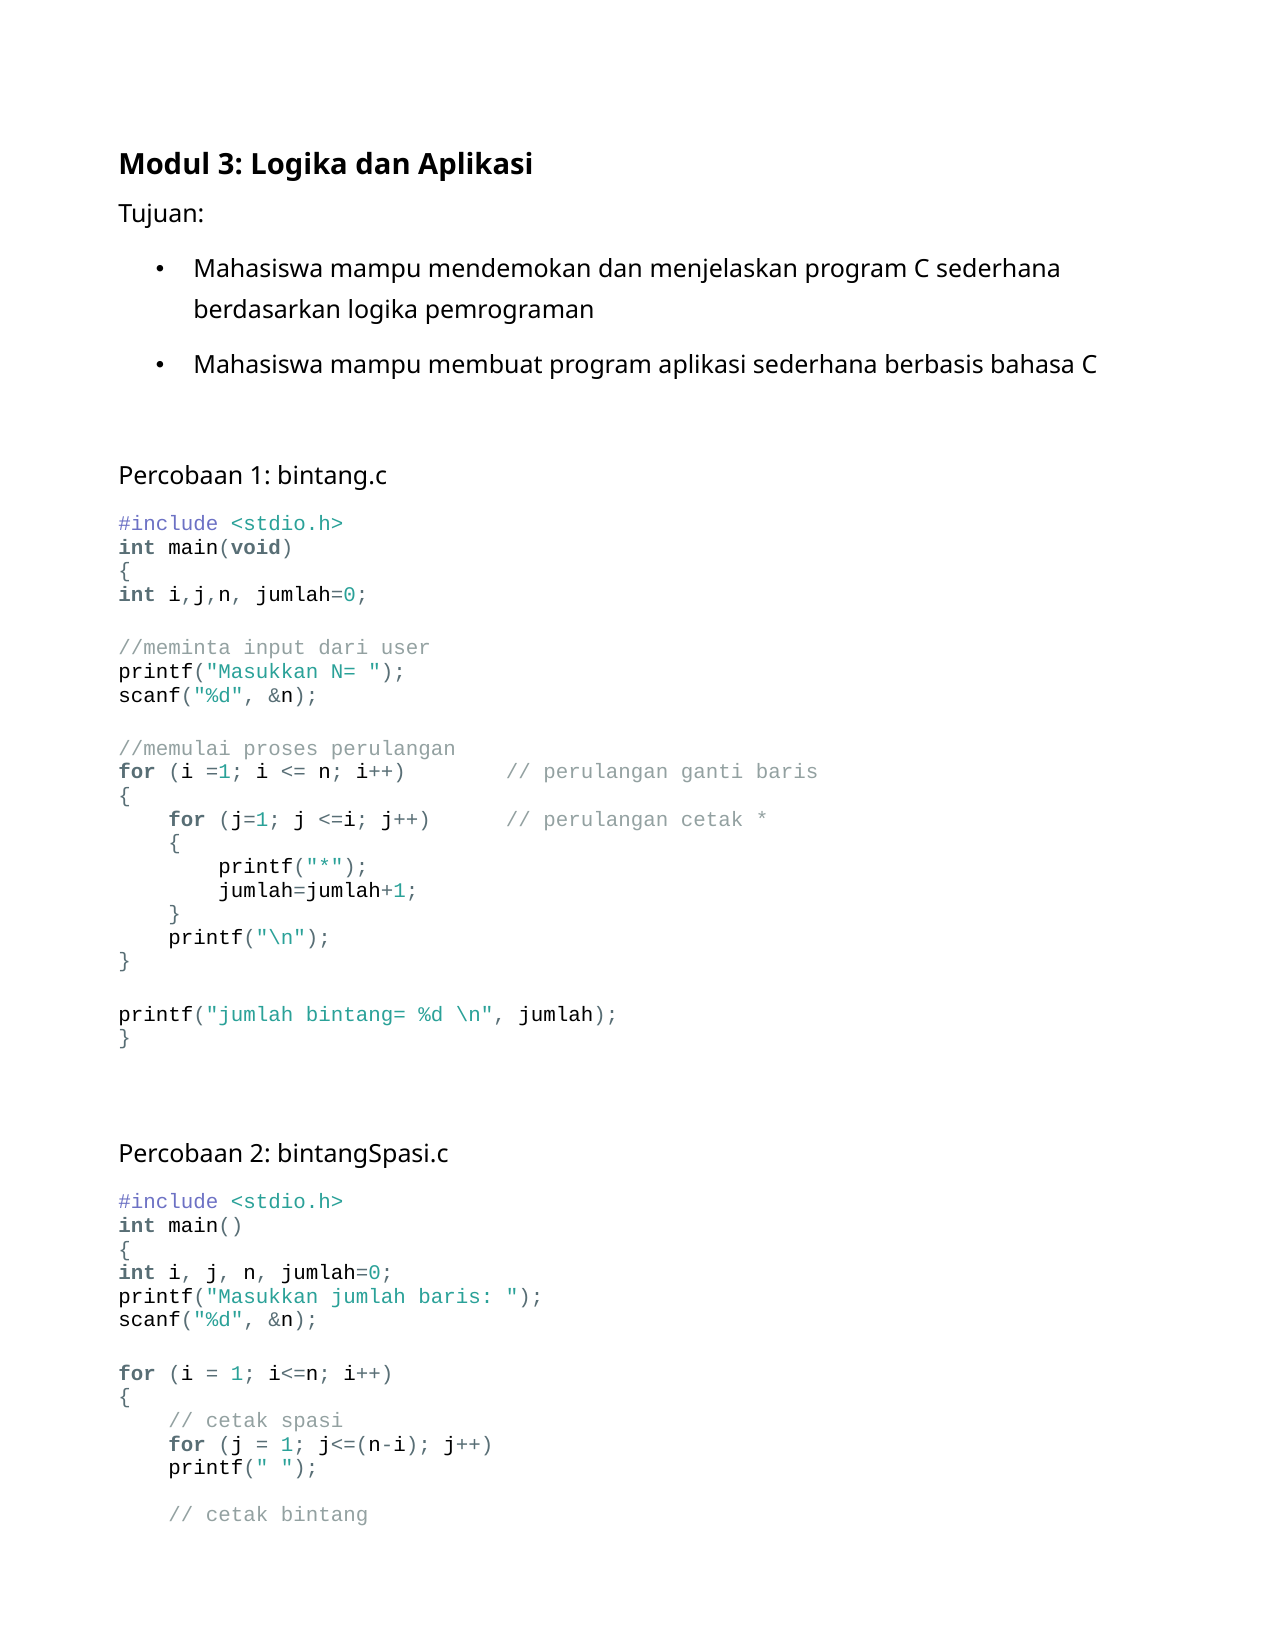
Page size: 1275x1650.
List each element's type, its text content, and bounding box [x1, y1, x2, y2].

text { [118, 785, 1157, 809]
text int i, j, n, jumlah=0; [118, 1262, 1157, 1286]
text Percobaan 1: bintang.c [118, 458, 1157, 492]
text printf("Masukkan N= "); [118, 661, 1157, 684]
list Mahasiswa mampu mendemokan dan menjelaskan program C sederhana berdasarkan logika pemrograman [156, 251, 1157, 326]
text { [118, 561, 1157, 584]
text jumlah=jumlah+1; [118, 879, 1157, 903]
text scanf("%d", &n); [118, 1309, 1157, 1333]
text //memulai proses perulangan [118, 738, 1157, 761]
text #include <stdio.h> [118, 1191, 1157, 1215]
text for (i =1; i <= n; i++) // perulangan ganti baris [118, 761, 1157, 785]
text for (j=1; j <=i; j++) // perulangan cetak * [118, 809, 1157, 832]
text #include <stdio.h> [118, 513, 1157, 537]
text Percobaan 2: bintangSpasi.c [118, 1136, 1157, 1170]
text Tujuan: [118, 195, 1157, 229]
text { [118, 832, 1157, 856]
text for (i = 1; i<=n; i++) [118, 1363, 1157, 1386]
text } [118, 903, 1157, 927]
text int i,j,n, jumlah=0; [118, 584, 1157, 608]
text scanf("%d", &n); [118, 684, 1157, 708]
text // cetak spasi [118, 1410, 1157, 1433]
subtitle Modul 3: Logika dan Aplikasi [118, 143, 1157, 183]
text //meminta input dari user [118, 637, 1157, 661]
text // cetak bintang [118, 1504, 1157, 1528]
text printf("\n"); [118, 927, 1157, 951]
text printf(" "); [118, 1457, 1157, 1481]
text int main(void) [118, 537, 1157, 561]
text } [118, 951, 1157, 974]
list Mahasiswa mampu membuat program aplikasi sederhana berbasis bahasa C [156, 347, 1157, 381]
text printf("Masukkan jumlah baris: "); [118, 1286, 1157, 1309]
text printf("*"); [118, 856, 1157, 879]
text } [118, 1027, 1157, 1051]
text { [118, 1386, 1157, 1410]
text printf("jumlah bintang= %d \n", jumlah); [118, 1004, 1157, 1027]
text for (j = 1; j<=(n-i); j++) [118, 1433, 1157, 1457]
text { [118, 1238, 1157, 1262]
text int main() [118, 1215, 1157, 1238]
